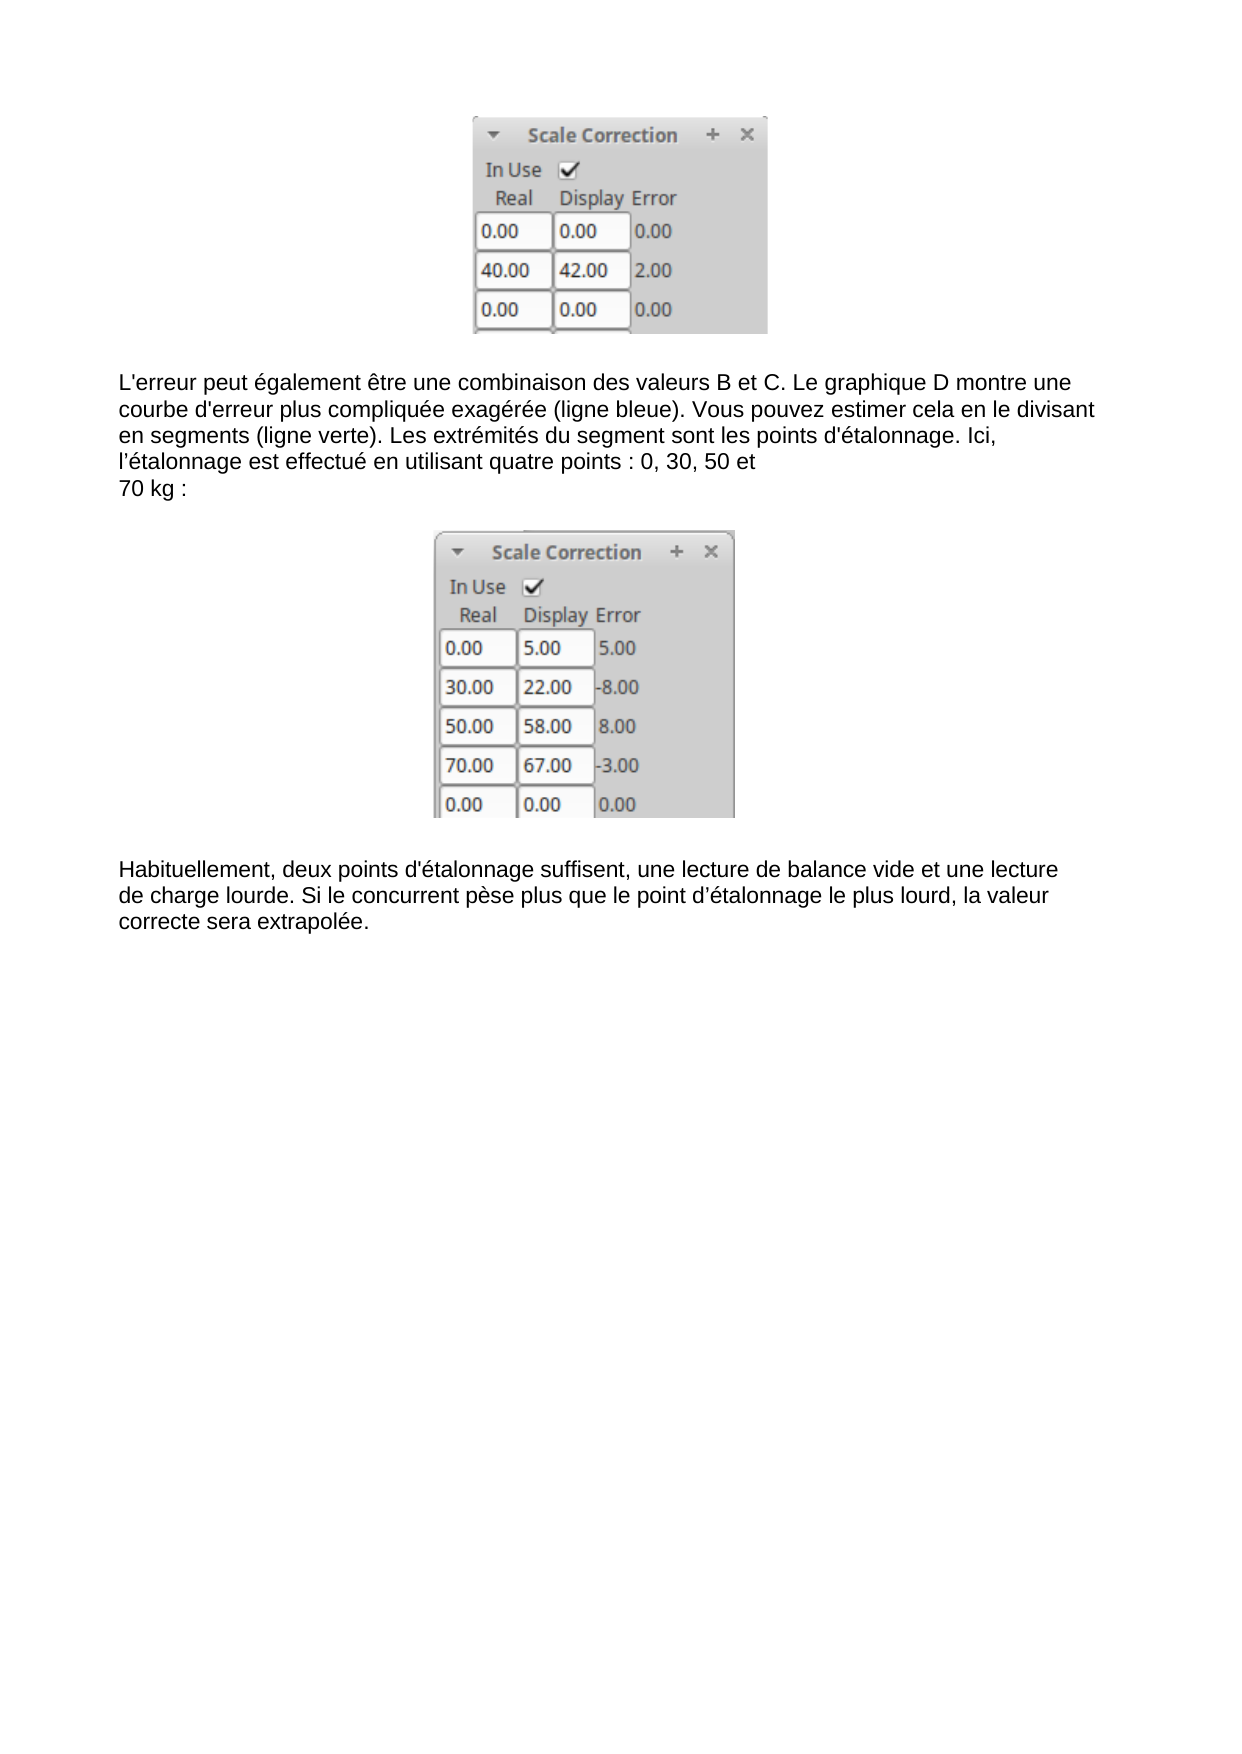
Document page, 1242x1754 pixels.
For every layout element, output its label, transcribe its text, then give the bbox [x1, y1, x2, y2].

picture [472, 116, 768, 334]
text 70 kg : [118, 475, 1117, 501]
text Habituellement, deux points d'étalonnage suffisent, une lecture de balance vide et une lecture de charge lourde. Si le concurrent pèse plus que le point d’étalonnage le plus lourd, la valeur correcte sera extrapolée. [118, 856, 1075, 934]
picture [433, 530, 735, 818]
text L'erreur peut également être une combinaison des valeurs B et C. Le graphique D montre une courbe d'erreur plus compliquée exagérée (ligne bleue). Vous pouvez estimer cela en le divisant en segments (ligne verte). Les extrémités du segment sont les points d'étalonnage. Ici, l’étalonnage est effectué en utilisant quatre points : 0, 30, 50 et [118, 369, 1117, 474]
